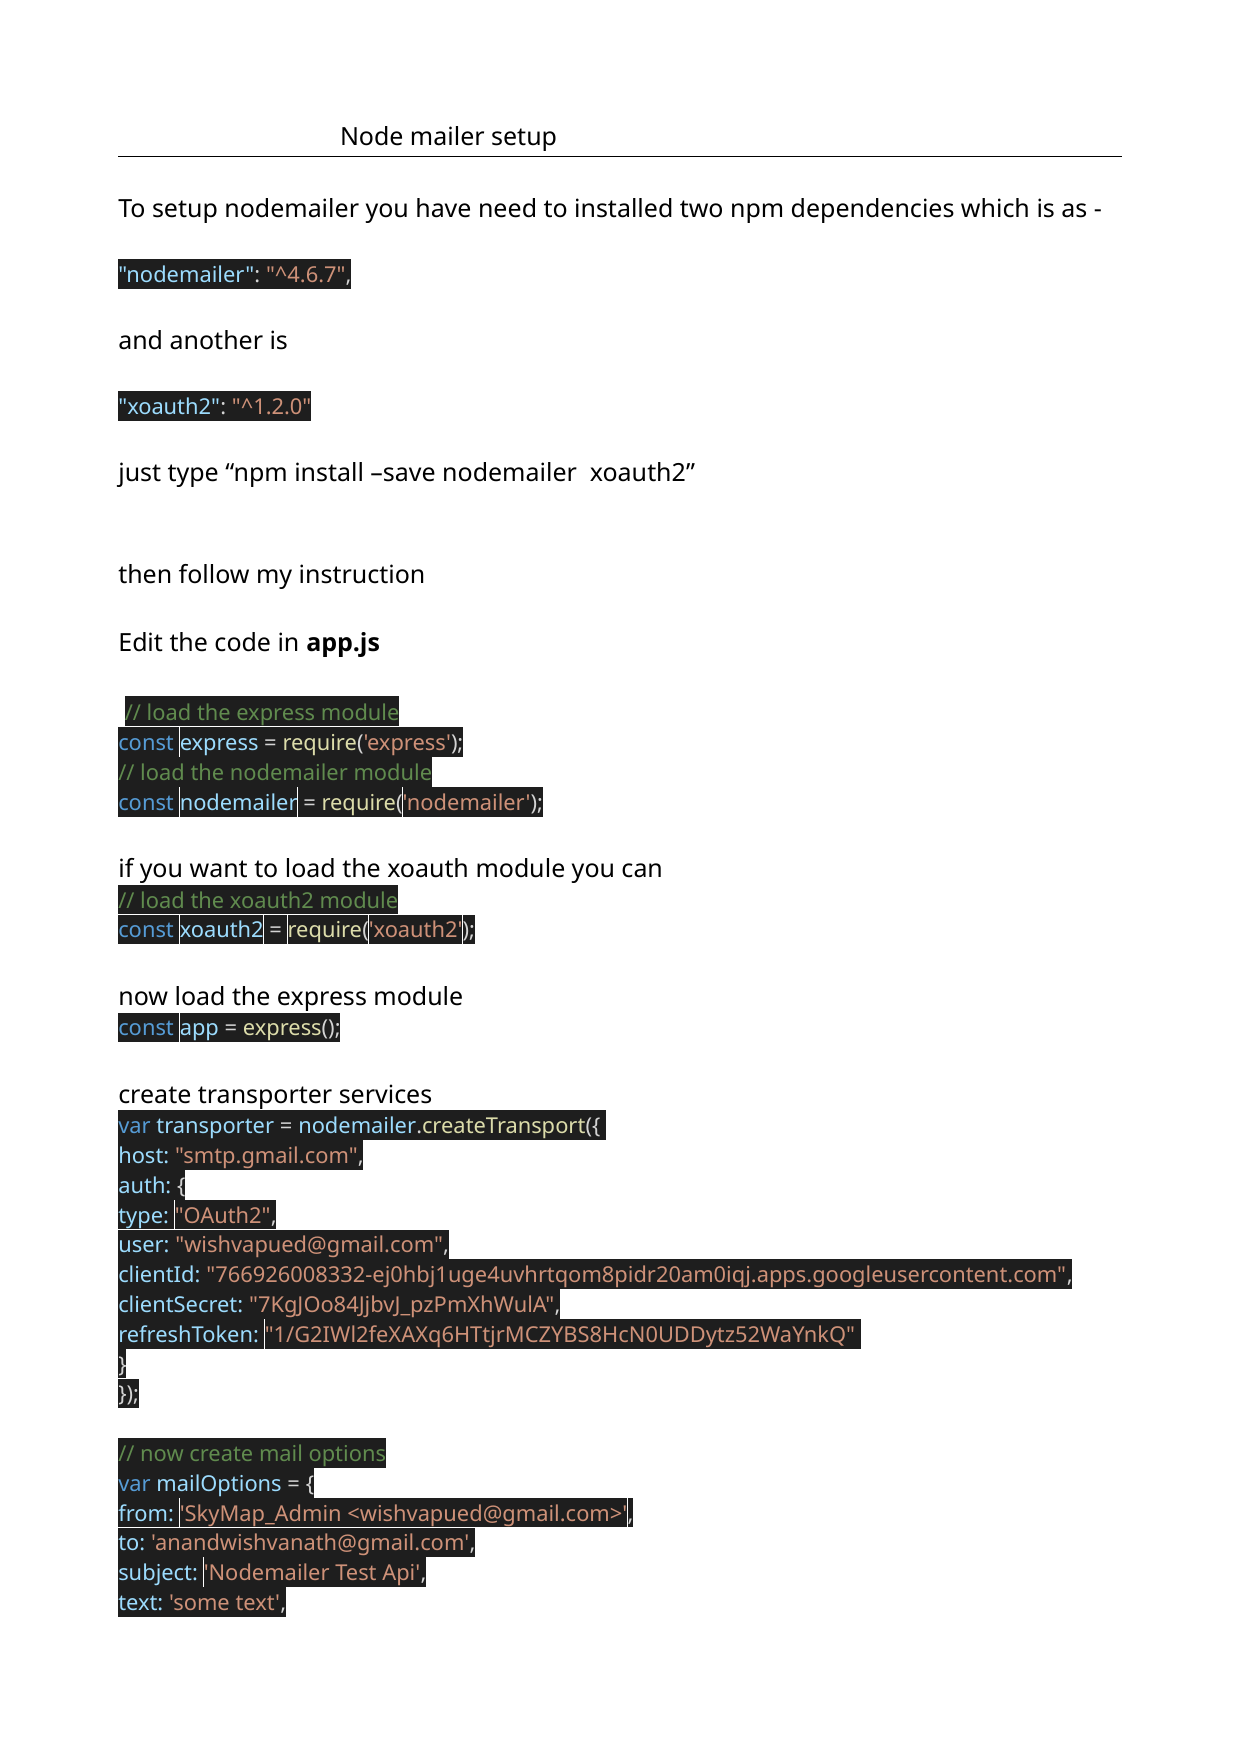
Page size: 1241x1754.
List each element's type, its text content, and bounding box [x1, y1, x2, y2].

text // load the express module [118, 693, 1122, 727]
text clientSecret: "7KgJOo84JjbvJ_pzPmXhWulA", [118, 1289, 1122, 1319]
text Node mailer setup [118, 118, 1122, 156]
text // load the xoauth2 module [118, 885, 1122, 914]
text const nodemailer = require('nodemailer'); [118, 787, 1122, 817]
text Edit the code in app.js [118, 625, 1122, 659]
text To setup nodemailer you have need to installed two npm dependencies which is as - [118, 191, 1122, 225]
text }); [118, 1378, 1122, 1408]
text type: "OAuth2", [118, 1200, 1122, 1229]
text and another is [118, 323, 1122, 357]
text "xoauth2": "^1.2.0" [118, 391, 1122, 421]
text text: 'some text', [118, 1587, 1122, 1617]
text } [118, 1349, 1122, 1378]
text subject: 'Nodemailer Test Api', [118, 1557, 1122, 1587]
text just type “npm install –save nodemailer xoauth2” [118, 455, 1122, 489]
text then follow my instruction [118, 557, 1122, 591]
text var mailOptions = { [118, 1468, 1122, 1498]
text to: 'anandwishvanath@gmail.com', [118, 1527, 1122, 1557]
text // load the nodemailer module [118, 757, 1122, 787]
text var transporter = nodemailer.createTransport({ [118, 1110, 1122, 1140]
text const express = require('express'); [118, 727, 1122, 757]
text // now create mail options [118, 1438, 1122, 1468]
text now load the express module [118, 978, 1122, 1012]
text const app = express(); [118, 1012, 1122, 1042]
text auth: { [118, 1170, 1122, 1200]
text from: 'SkyMap_Admin <wishvapued@gmail.com>', [118, 1498, 1122, 1527]
text "nodemailer": "^4.6.7", [118, 259, 1122, 289]
text host: "smtp.gmail.com", [118, 1140, 1122, 1170]
text user: "wishvapued@gmail.com", [118, 1229, 1122, 1259]
text const xoauth2 = require('xoauth2'); [118, 914, 1122, 944]
text clientId: "766926008332-ej0hbj1uge4uvhrtqom8pidr20am0iqj.apps.googleusercontent.com", [118, 1259, 1122, 1289]
text create transporter services [118, 1076, 1122, 1110]
text if you want to load the xoauth module you can [118, 851, 1122, 885]
text refreshToken: "1/G2IWl2feXAXq6HTtjrMCZYBS8HcN0UDDytz52WaYnkQ" [118, 1319, 1122, 1349]
